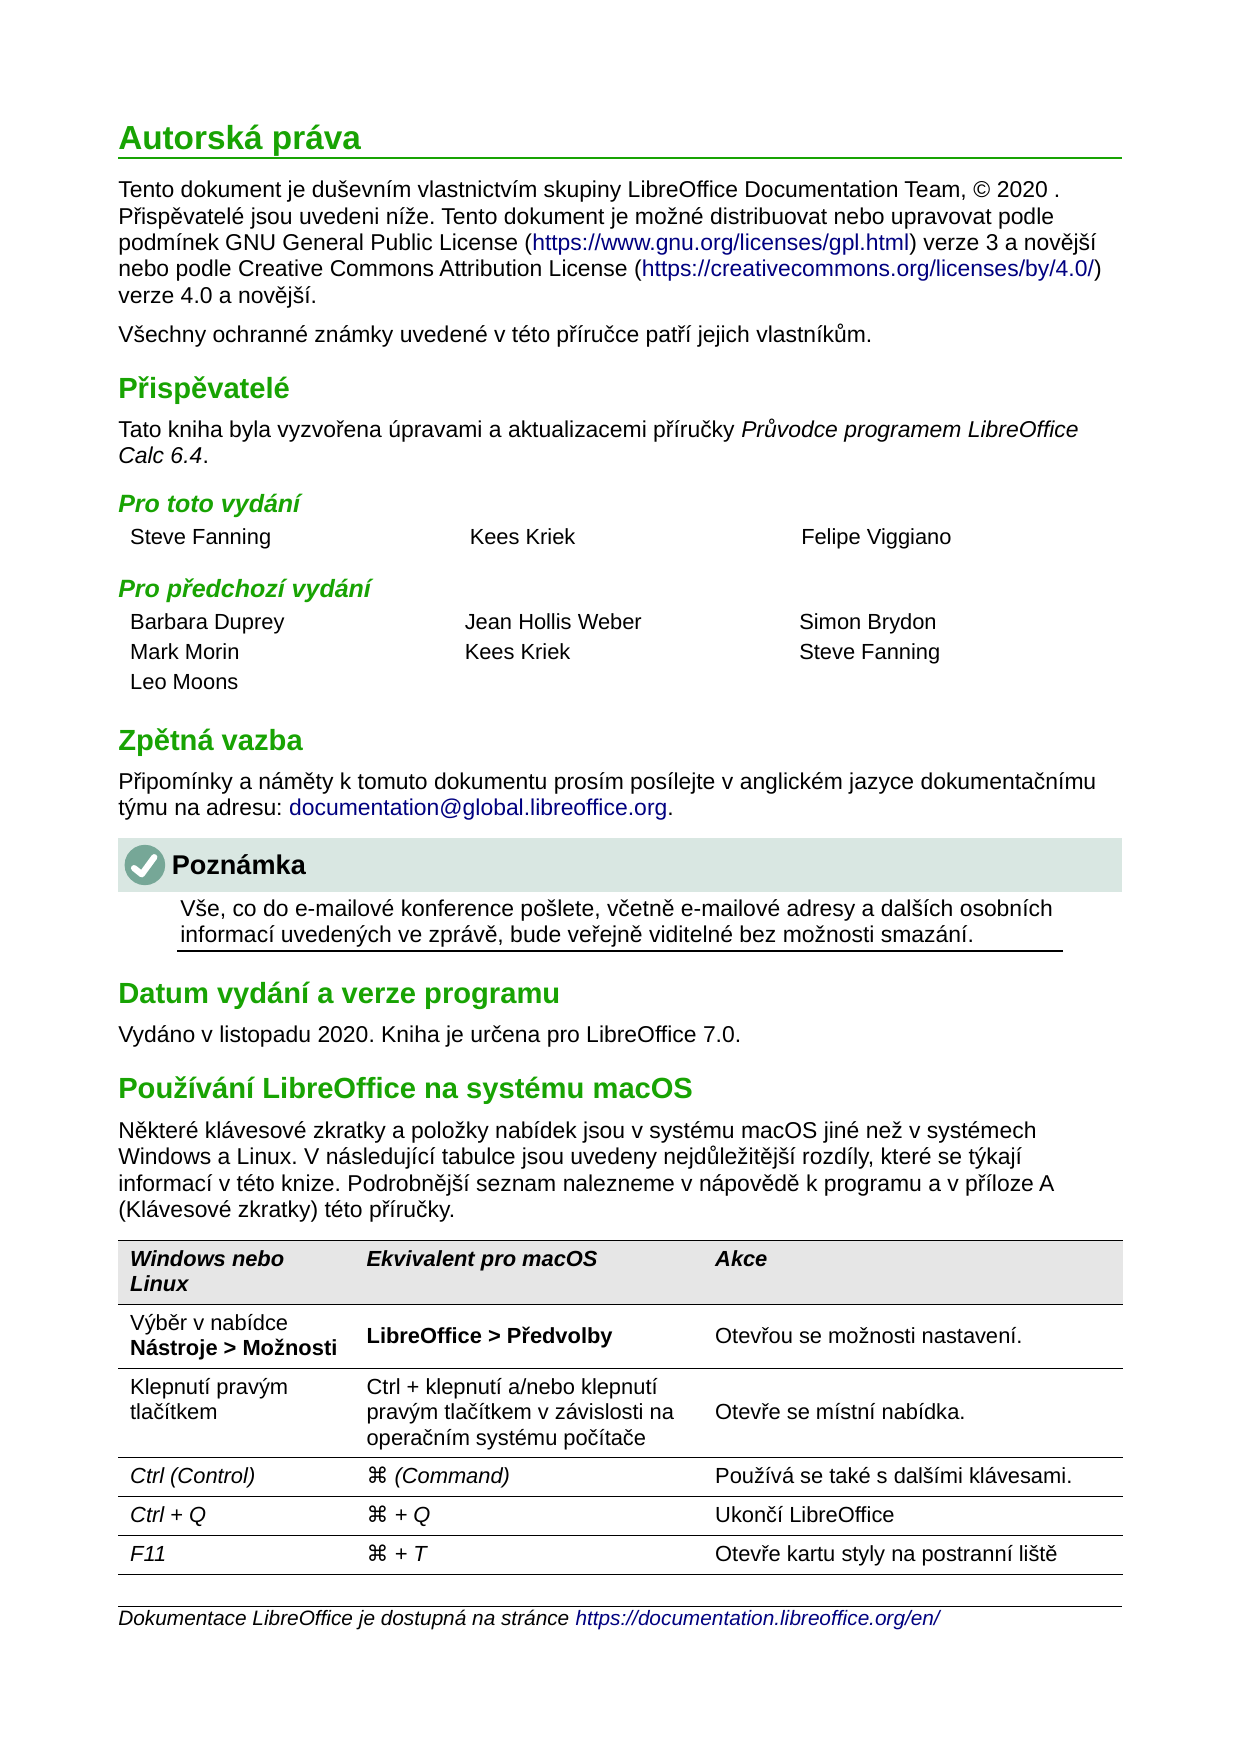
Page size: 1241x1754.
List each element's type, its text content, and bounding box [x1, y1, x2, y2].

table_header Jean Hollis Weber [453, 609, 787, 639]
table_cell ⌘ (Command) [355, 1458, 703, 1496]
text Všechny ochranné známky uvedené v této příručce patří jejich vlastníkům. [118, 321, 1122, 347]
subtitle Pro toto vydání [118, 489, 1122, 518]
table_cell Otevřou se možnosti nastavení. [703, 1305, 1123, 1368]
subtitle Pro předchozí vydání [118, 574, 1122, 603]
table_header Windows nebo Linux [118, 1241, 355, 1304]
table_header Akce [703, 1241, 1123, 1304]
table_cell Ctrl + klepnutí a/nebo klepnutí pravým tlačítkem v závislosti na operačním systému počítače [355, 1369, 703, 1457]
table_cell Ctrl (Control) [118, 1458, 355, 1496]
text Vše, co do e-mailové konference pošlete, včetně e-mailové adresy a dalších osobních informací uvedených ve zprávě, bude veřejně viditelné bez možnosti smazání. [177, 892, 1063, 950]
table_cell Mark Morin [118, 639, 453, 669]
table_cell Leo Moons [118, 669, 453, 699]
table_cell ⌘ + Q [355, 1497, 703, 1535]
text Tato kniha byla vyzvořena úpravami a aktualizacemi příručky Průvodce programem LibreOffice Calc 6.4. [118, 416, 1122, 469]
table_cell Ukončí LibreOffice [703, 1497, 1123, 1535]
table_header Kees Kriek [458, 524, 789, 554]
subtitle Přispěvatelé [118, 371, 1122, 404]
text Vydáno v listopadu 2020. Kniha je určena pro LibreOffice 7.0. [118, 1021, 1122, 1048]
table_header Felipe Viggiano [789, 524, 1122, 554]
table_cell F11 [118, 1536, 355, 1574]
table_cell Klepnutí pravým tlačítkem [118, 1369, 355, 1457]
table_cell ⌘ + T [355, 1536, 703, 1574]
table_cell Otevře se místní nabídka. [703, 1369, 1123, 1457]
text Připomínky a náměty k tomuto dokumentu prosím posílejte v anglickém jazyce dokumentačnímu týmu na adresu: documentation@global.libreoffice.org. [118, 768, 1122, 821]
table_header Steve Fanning [118, 524, 458, 554]
table_cell Steve Fanning [788, 639, 1122, 669]
table_header Simon Brydon [788, 609, 1122, 639]
table_cell Ctrl + Q [118, 1497, 355, 1535]
text Tento dokument je duševním vlastnictvím skupiny LibreOffice Documentation Team, © 2020 . Přispěvatelé jsou uvedeni níže. Tento dokument je možné distribuovat nebo upravovat podle podmínek GNU General Public License (https://www.gnu.org/licenses/gpl.html) verze 3 a novější nebo podle Creative Commons Attribution License (https://creativecommons.org/licenses/by/4.0/) verze 4.0 a novější. [118, 176, 1122, 308]
table_cell Výběr v nabídce Nástroje > Možnosti [118, 1305, 355, 1368]
table_cell Kees Kriek [453, 639, 787, 669]
table_cell Používá se také s dalšími klávesami. [703, 1458, 1123, 1496]
subtitle Datum vydání a verze programu [118, 976, 1122, 1010]
table_header Barbara Duprey [118, 609, 453, 639]
table_header Ekvivalent pro macOS [355, 1241, 703, 1304]
table_cell Otevře kartu styly na postranní liště [703, 1536, 1123, 1574]
subtitle Autorská práva [118, 118, 1122, 157]
table_cell [788, 669, 1122, 699]
table_cell [453, 669, 787, 699]
table_cell LibreOffice > Předvolby [355, 1305, 703, 1368]
subtitle Zpětná vazba [118, 722, 1122, 756]
subtitle Poznámka [118, 838, 1122, 892]
subtitle Používání LibreOffice na systému macOS [118, 1071, 1122, 1105]
text Některé klávesové zkratky a položky nabídek jsou v systému macOS jiné než v systémech Windows a Linux. V následující tabulce jsou uvedeny nejdůležitější rozdíly, které se týkají informací v této knize. Podrobnější seznam nalezneme v nápovědě k programu a v příloze A (Klávesové zkratky) této příručky. [118, 1117, 1122, 1222]
